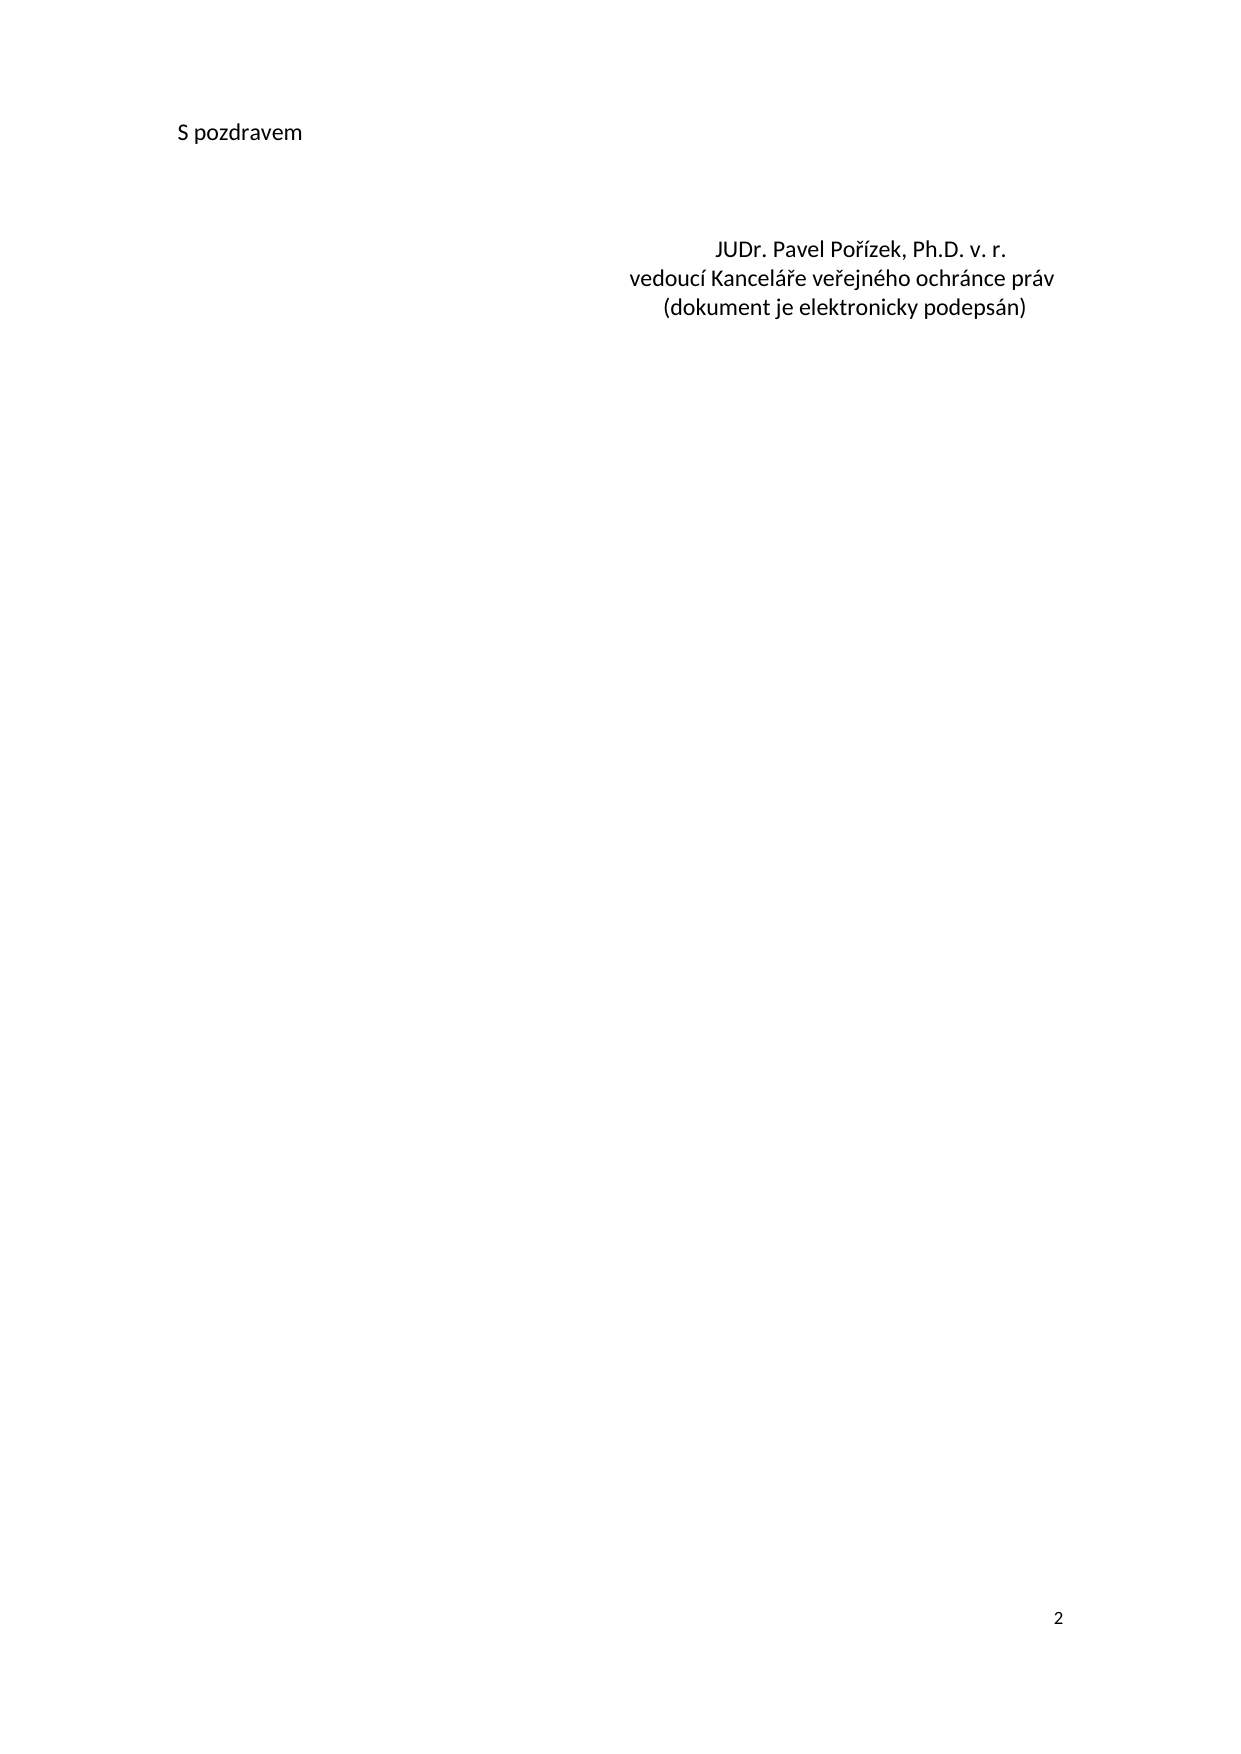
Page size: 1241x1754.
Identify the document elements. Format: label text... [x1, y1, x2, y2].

text vedoucí Kanceláře veřejného ochránce práv [177, 263, 1063, 292]
text JUDr. Pavel Pořízek, Ph.D. v. r. [177, 234, 1063, 263]
text (dokument je elektronicky podepsán) [177, 292, 1063, 321]
text S pozdravem [177, 117, 1063, 146]
